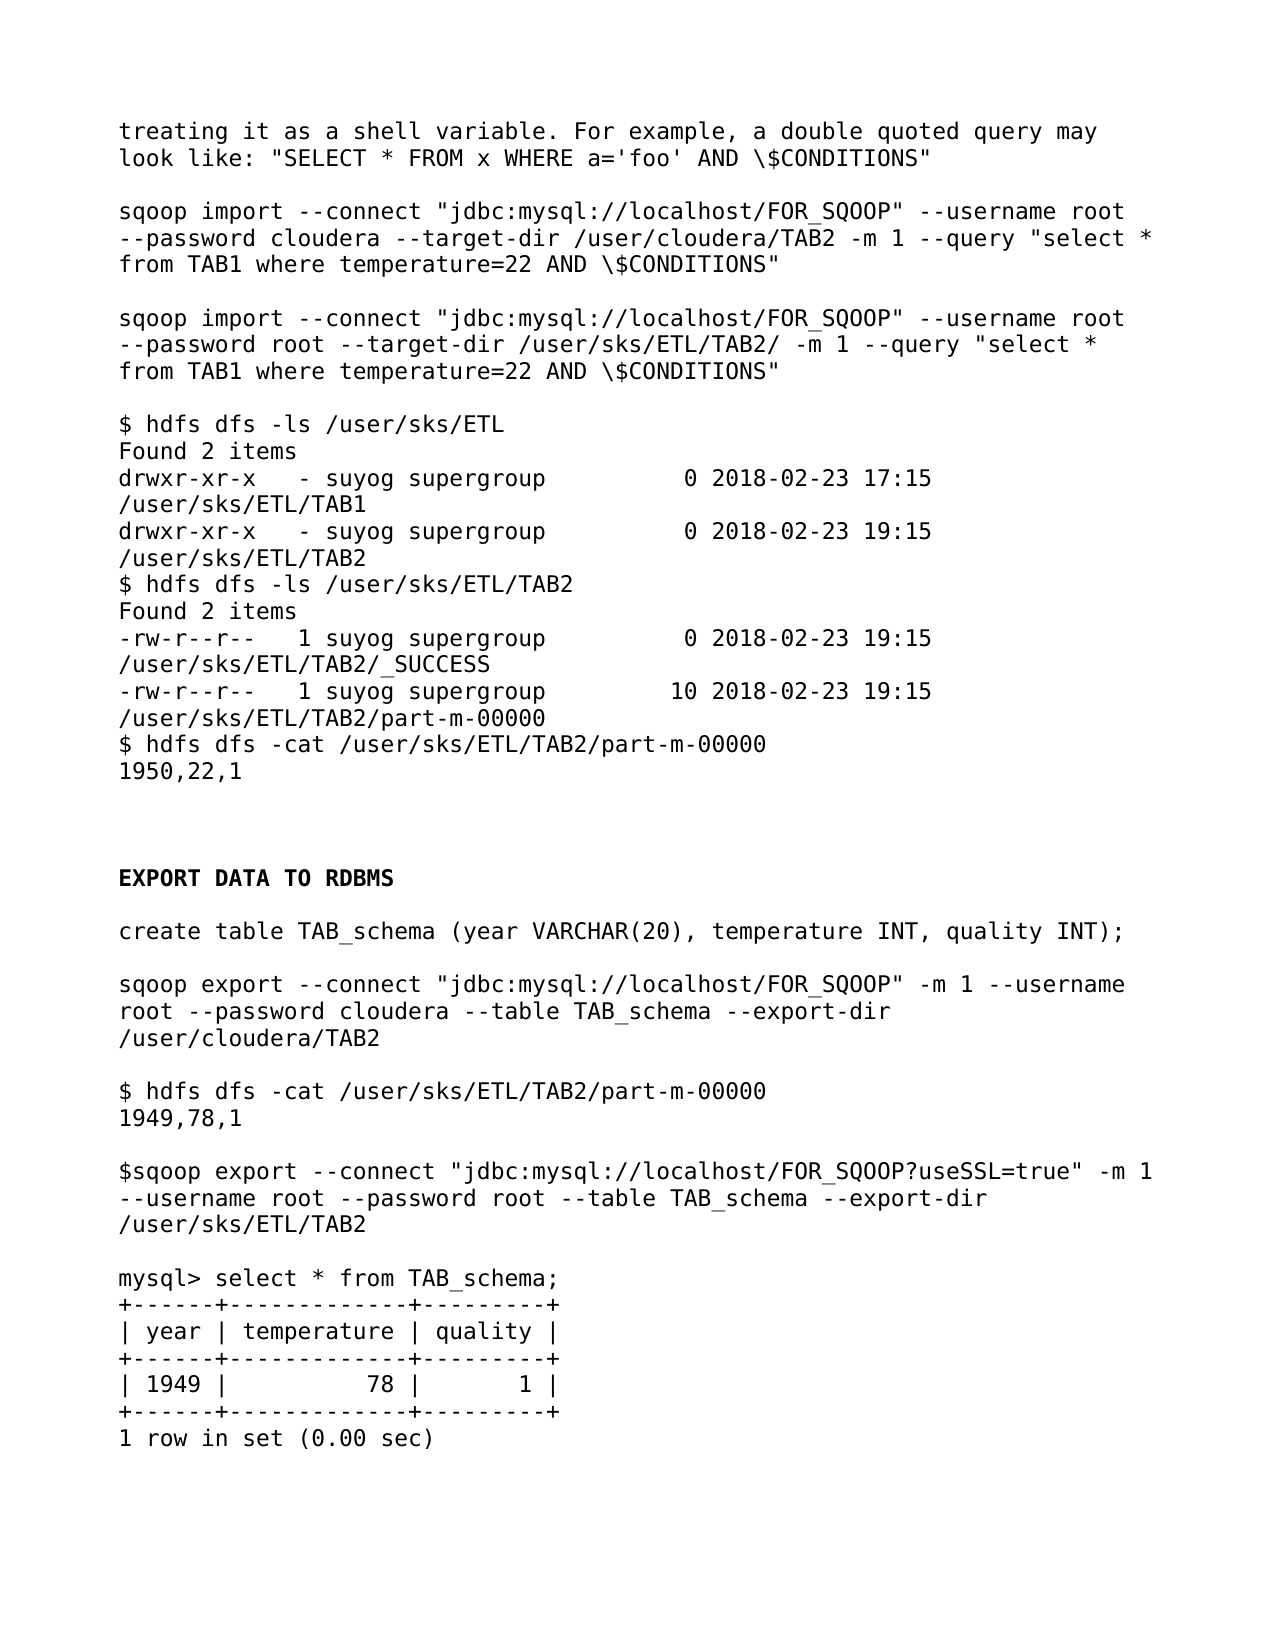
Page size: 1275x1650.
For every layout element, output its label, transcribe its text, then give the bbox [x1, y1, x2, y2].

text +------+-------------+---------+ [118, 1345, 1157, 1371]
text EXPORT DATA TO RDBMS [118, 865, 1157, 891]
text Found 2 items [118, 598, 1157, 625]
text $sqoop export --connect "jdbc:mysql://localhost/FOR_SQOOP?useSSL=true" -m 1 --username root --password root --table TAB_schema --export-dir /user/sks/ETL/TAB2 [118, 1158, 1157, 1238]
text create table TAB_schema (year VARCHAR(20), temperature INT, quality INT); [118, 918, 1157, 945]
text sqoop import --connect "jdbc:mysql://localhost/FOR_SQOOP" --username root --password root --target-dir /user/sks/ETL/TAB2/ -m 1 --query "select * from TAB1 where temperature=22 AND \$CONDITIONS" [118, 305, 1157, 385]
text Found 2 items [118, 438, 1157, 465]
text $ hdfs dfs -ls /user/sks/ETL/TAB2 [118, 571, 1157, 598]
text sqoop export --connect "jdbc:mysql://localhost/FOR_SQOOP" -m 1 --username root --password cloudera --table TAB_schema --export-dir /user/cloudera/TAB2 [118, 971, 1157, 1051]
text $ hdfs dfs -ls /user/sks/ETL [118, 411, 1157, 438]
text | year | temperature | quality | [118, 1318, 1157, 1345]
text sqoop import --connect "jdbc:mysql://localhost/FOR_SQOOP" --username root --password cloudera --target-dir /user/cloudera/TAB2 -m 1 --query "select * from TAB1 where temperature=22 AND \$CONDITIONS" [118, 198, 1157, 278]
text | 1949 | 78 | 1 | [118, 1371, 1157, 1398]
text $ hdfs dfs -cat /user/sks/ETL/TAB2/part-m-00000 [118, 1078, 1157, 1105]
text 1949,78,1 [118, 1105, 1157, 1131]
text drwxr-xr-x - suyog supergroup 0 2018-02-23 17:15 /user/sks/ETL/TAB1 [118, 465, 1157, 518]
text -rw-r--r-- 1 suyog supergroup 10 2018-02-23 19:15 /user/sks/ETL/TAB2/part-m-00000 [118, 678, 1157, 731]
text +------+-------------+---------+ [118, 1291, 1157, 1318]
text +------+-------------+---------+ [118, 1398, 1157, 1425]
text treating it as a shell variable. For example, a double quoted query may look like: "SELECT * FROM x WHERE a='foo' AND \$CONDITIONS" [118, 118, 1157, 171]
text -rw-r--r-- 1 suyog supergroup 0 2018-02-23 19:15 /user/sks/ETL/TAB2/_SUCCESS [118, 625, 1157, 678]
text 1950,22,1 [118, 758, 1157, 785]
text drwxr-xr-x - suyog supergroup 0 2018-02-23 19:15 /user/sks/ETL/TAB2 [118, 518, 1157, 571]
text $ hdfs dfs -cat /user/sks/ETL/TAB2/part-m-00000 [118, 731, 1157, 758]
text mysql> select * from TAB_schema; [118, 1265, 1157, 1291]
text 1 row in set (0.00 sec) [118, 1425, 1157, 1451]
